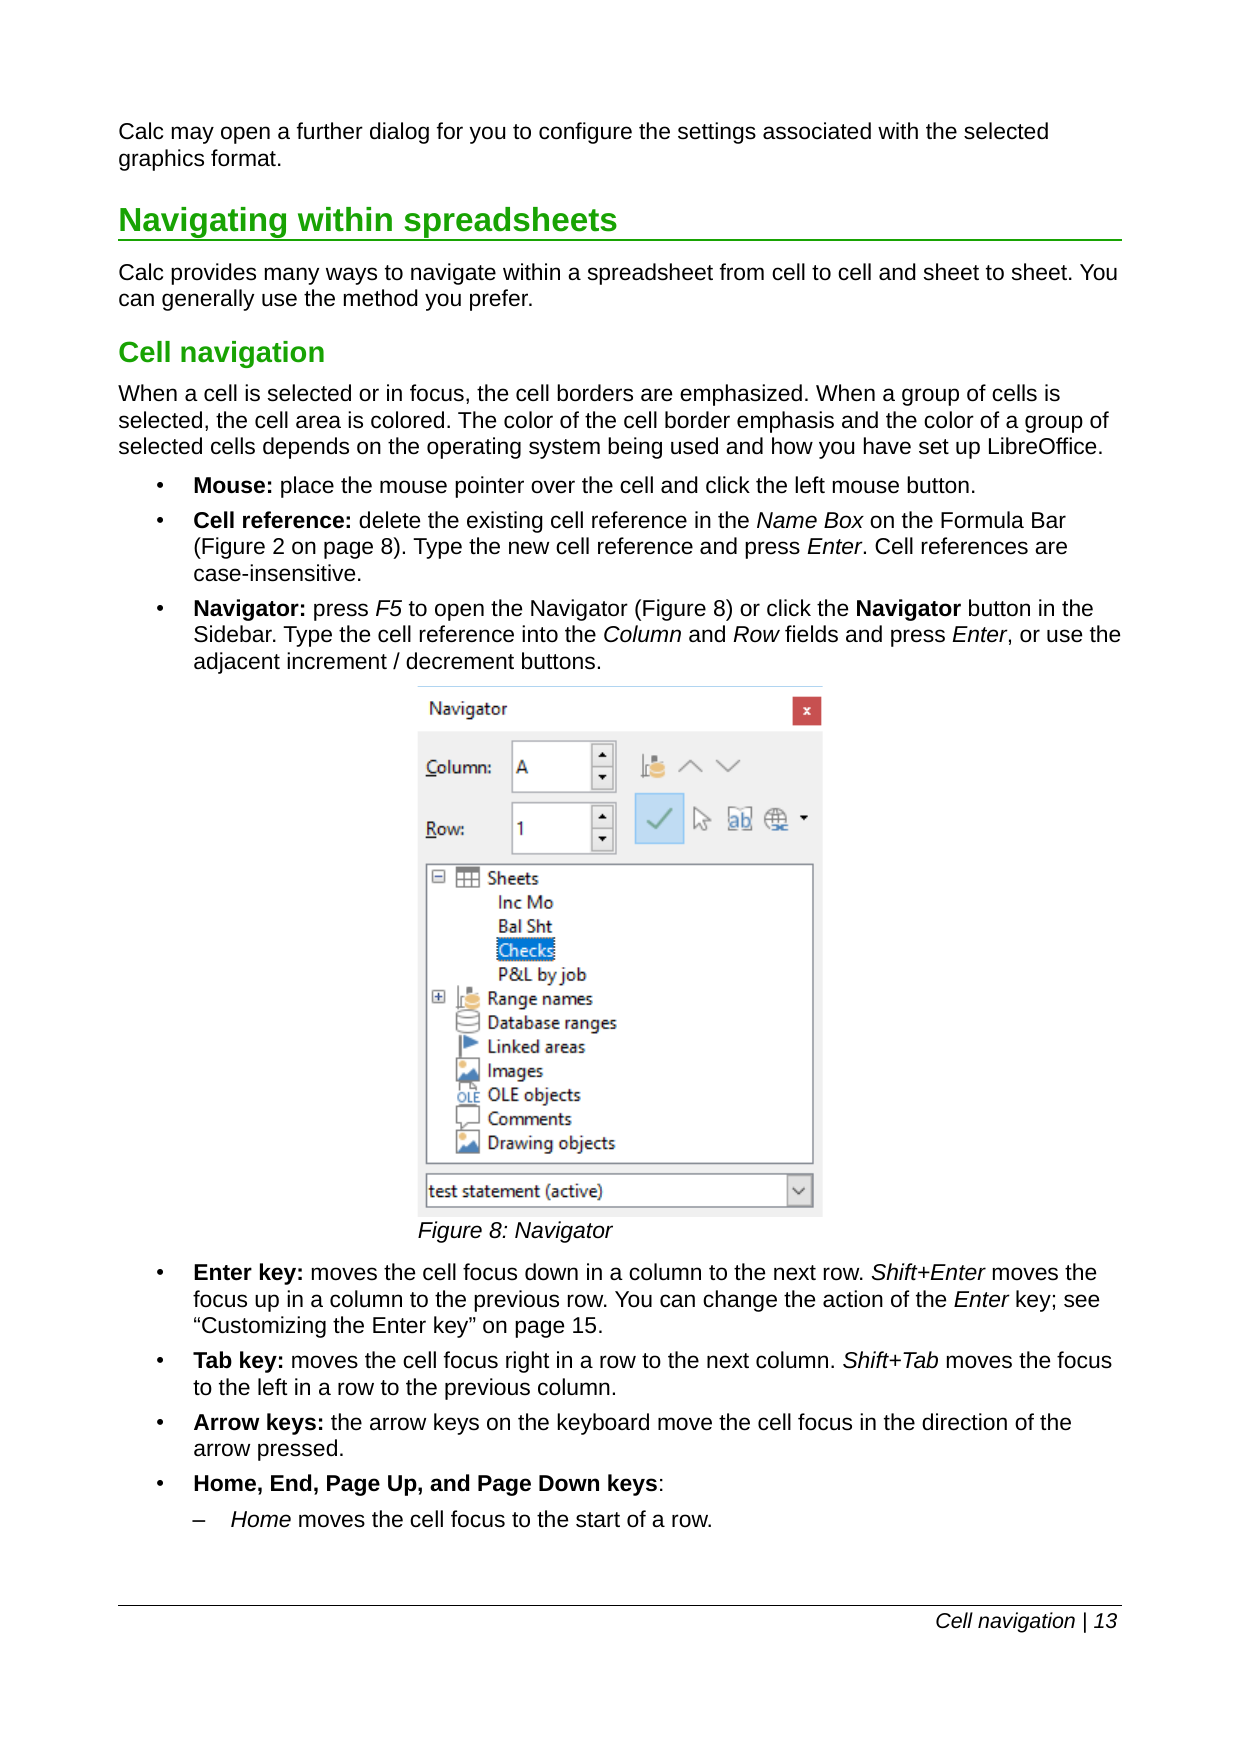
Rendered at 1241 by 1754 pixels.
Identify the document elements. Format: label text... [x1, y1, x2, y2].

list Tab key: moves the cell focus right in a row to the next column. Shift+Tab moves the focus to the left in a row to the previous column. [156, 1347, 1122, 1400]
list Home moves the cell focus to the start of a row. [192, 1506, 1122, 1532]
text Calc provides many ways to navigate within a spreadsheet from cell to cell and sheet to sheet. You can generally use the method you prefer. [118, 258, 1122, 311]
text Figure 8: Navigator [418, 1217, 823, 1243]
picture [417, 686, 823, 1217]
list Home, End, Page Up, and Page Down keys: [156, 1470, 1122, 1497]
list Mouse: place the mouse pointer over the cell and click the left mouse button. [156, 472, 1122, 498]
list Navigator: press F5 to open the Navigator (Figure 8) or click the Navigator button in the Sidebar. Type the cell reference into the Column and Row fields and press Enter, or use the adjacent increment / decrement buttons. [156, 595, 1122, 674]
subtitle Navigating within spreadsheets [118, 200, 1122, 239]
subtitle Cell navigation [118, 335, 1122, 368]
text Calc may open a further dialog for you to configure the settings associated with the selected graphics format. [118, 118, 1122, 171]
list Arrow keys: the arrow keys on the keyboard move the cell focus in the direction of the arrow pressed. [156, 1409, 1122, 1461]
list Cell reference: delete the existing cell reference in the Name Box on the Formula Bar (Figure 2 on page 8). Type the new cell reference and press Enter. Cell references are case-insensitive. [156, 507, 1122, 586]
text When a cell is selected or in focus, the cell borders are emphasized. When a group of cells is selected, the cell area is colored. The color of the cell border emphasis and the color of a group of selected cells depends on the operating system being used and how you have set up LibreOffice. [118, 380, 1122, 459]
list Enter key: moves the cell focus down in a column to the next row. Shift+Enter moves the focus up in a column to the previous row. You can change the action of the Enter key; see “Customizing the Enter key” on page 15. [156, 1259, 1122, 1338]
